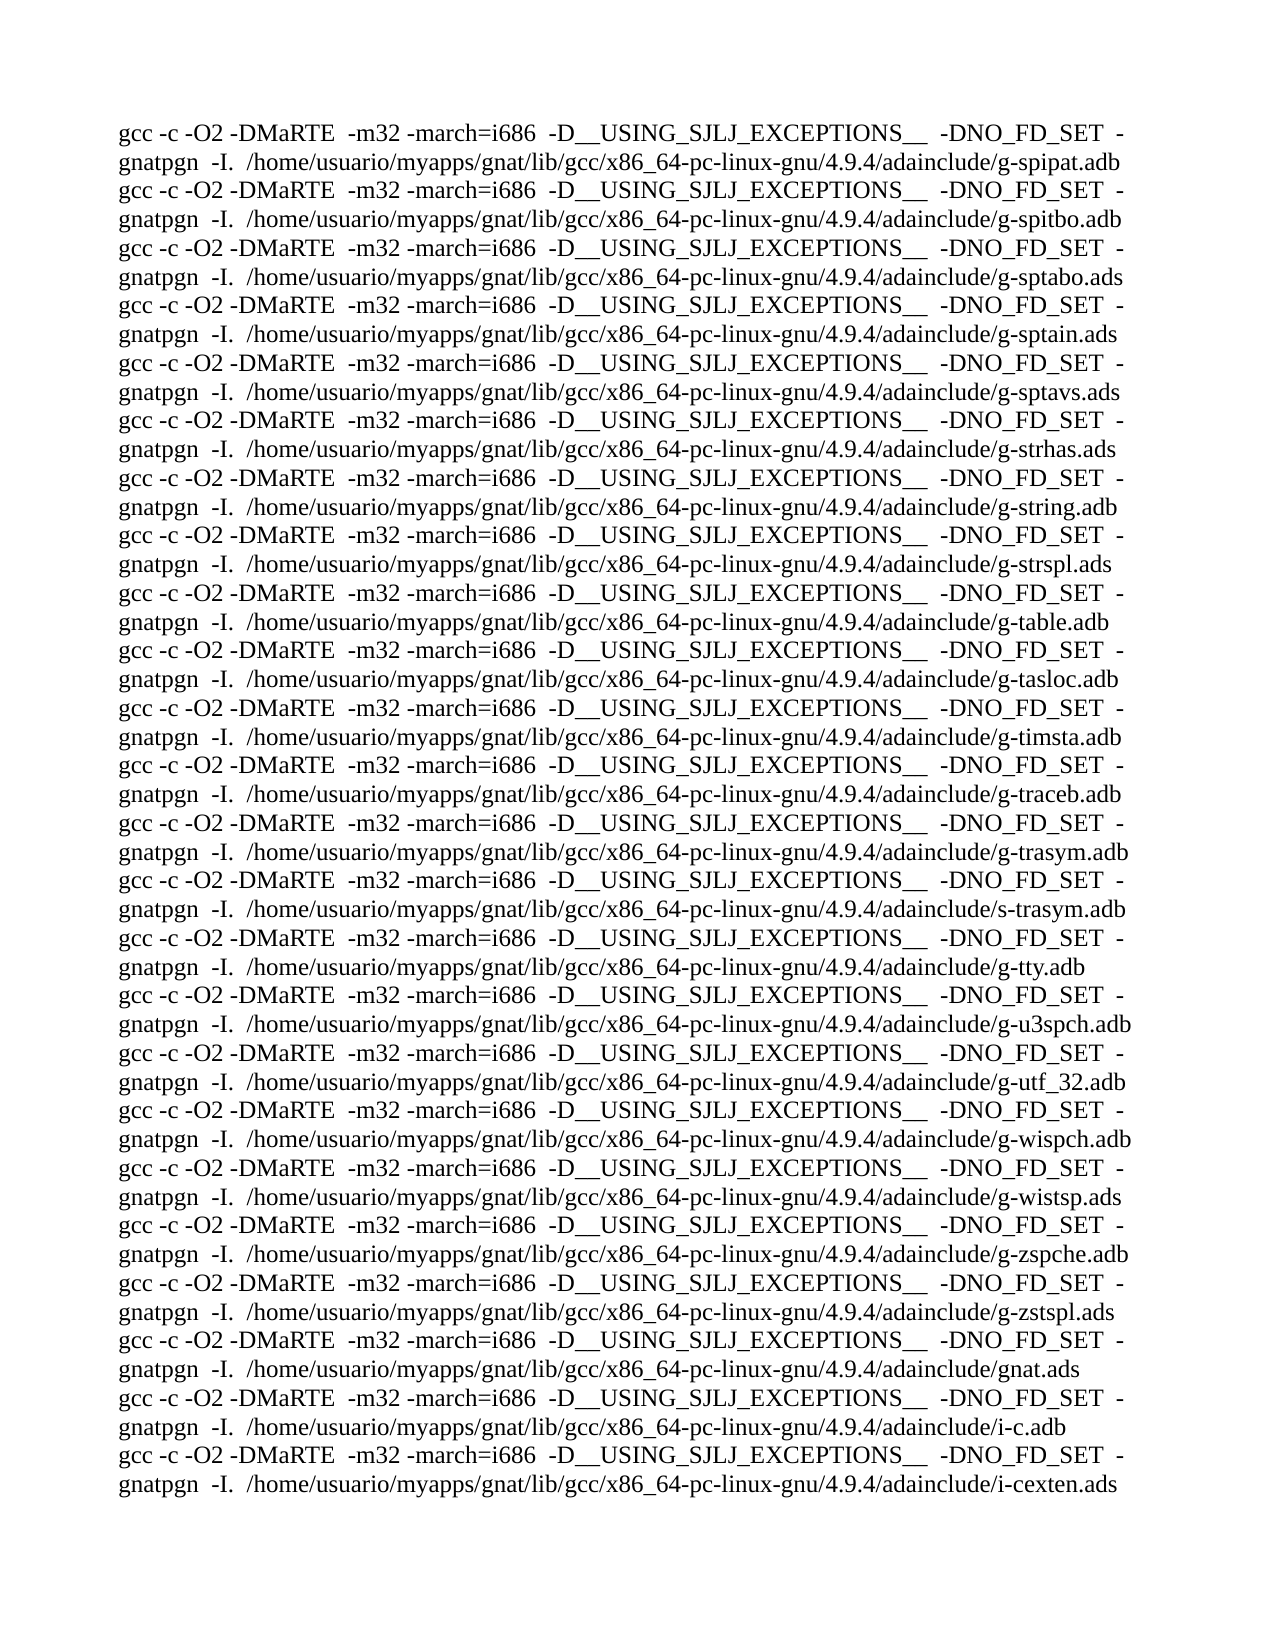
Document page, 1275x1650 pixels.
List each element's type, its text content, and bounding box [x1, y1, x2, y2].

text gcc -c -O2 -DMaRTE -m32 -march=i686 -D__USING_SJLJ_EXCEPTIONS__ -DNO_FD_SET -gnatpgn -I. /home/usuario/myapps/gnat/lib/gcc/x86_64-pc-linux-gnu/4.9.4/adainclude/g-spitbo.adb [118, 176, 1157, 233]
text gcc -c -O2 -DMaRTE -m32 -march=i686 -D__USING_SJLJ_EXCEPTIONS__ -DNO_FD_SET -gnatpgn -I. /home/usuario/myapps/gnat/lib/gcc/x86_64-pc-linux-gnu/4.9.4/adainclude/g-strspl.ads [118, 521, 1157, 578]
text gcc -c -O2 -DMaRTE -m32 -march=i686 -D__USING_SJLJ_EXCEPTIONS__ -DNO_FD_SET -gnatpgn -I. /home/usuario/myapps/gnat/lib/gcc/x86_64-pc-linux-gnu/4.9.4/adainclude/g-zstspl.ads [118, 1268, 1157, 1326]
text gcc -c -O2 -DMaRTE -m32 -march=i686 -D__USING_SJLJ_EXCEPTIONS__ -DNO_FD_SET -gnatpgn -I. /home/usuario/myapps/gnat/lib/gcc/x86_64-pc-linux-gnu/4.9.4/adainclude/g-wistsp.ads [118, 1153, 1157, 1211]
text gcc -c -O2 -DMaRTE -m32 -march=i686 -D__USING_SJLJ_EXCEPTIONS__ -DNO_FD_SET -gnatpgn -I. /home/usuario/myapps/gnat/lib/gcc/x86_64-pc-linux-gnu/4.9.4/adainclude/g-sptabo.ads [118, 233, 1157, 291]
text gcc -c -O2 -DMaRTE -m32 -march=i686 -D__USING_SJLJ_EXCEPTIONS__ -DNO_FD_SET -gnatpgn -I. /home/usuario/myapps/gnat/lib/gcc/x86_64-pc-linux-gnu/4.9.4/adainclude/s-trasym.adb [118, 866, 1157, 923]
text gcc -c -O2 -DMaRTE -m32 -march=i686 -D__USING_SJLJ_EXCEPTIONS__ -DNO_FD_SET -gnatpgn -I. /home/usuario/myapps/gnat/lib/gcc/x86_64-pc-linux-gnu/4.9.4/adainclude/g-utf_32.adb [118, 1038, 1157, 1096]
text gcc -c -O2 -DMaRTE -m32 -march=i686 -D__USING_SJLJ_EXCEPTIONS__ -DNO_FD_SET -gnatpgn -I. /home/usuario/myapps/gnat/lib/gcc/x86_64-pc-linux-gnu/4.9.4/adainclude/g-zspche.adb [118, 1211, 1157, 1268]
text gcc -c -O2 -DMaRTE -m32 -march=i686 -D__USING_SJLJ_EXCEPTIONS__ -DNO_FD_SET -gnatpgn -I. /home/usuario/myapps/gnat/lib/gcc/x86_64-pc-linux-gnu/4.9.4/adainclude/g-string.adb [118, 463, 1157, 521]
text gcc -c -O2 -DMaRTE -m32 -march=i686 -D__USING_SJLJ_EXCEPTIONS__ -DNO_FD_SET -gnatpgn -I. /home/usuario/myapps/gnat/lib/gcc/x86_64-pc-linux-gnu/4.9.4/adainclude/g-sptavs.ads [118, 348, 1157, 406]
text gcc -c -O2 -DMaRTE -m32 -march=i686 -D__USING_SJLJ_EXCEPTIONS__ -DNO_FD_SET -gnatpgn -I. /home/usuario/myapps/gnat/lib/gcc/x86_64-pc-linux-gnu/4.9.4/adainclude/g-timsta.adb [118, 693, 1157, 751]
text gcc -c -O2 -DMaRTE -m32 -march=i686 -D__USING_SJLJ_EXCEPTIONS__ -DNO_FD_SET -gnatpgn -I. /home/usuario/myapps/gnat/lib/gcc/x86_64-pc-linux-gnu/4.9.4/adainclude/g-traceb.adb [118, 751, 1157, 808]
text gcc -c -O2 -DMaRTE -m32 -march=i686 -D__USING_SJLJ_EXCEPTIONS__ -DNO_FD_SET -gnatpgn -I. /home/usuario/myapps/gnat/lib/gcc/x86_64-pc-linux-gnu/4.9.4/adainclude/i-c.adb [118, 1383, 1157, 1441]
text gcc -c -O2 -DMaRTE -m32 -march=i686 -D__USING_SJLJ_EXCEPTIONS__ -DNO_FD_SET -gnatpgn -I. /home/usuario/myapps/gnat/lib/gcc/x86_64-pc-linux-gnu/4.9.4/adainclude/g-sptain.ads [118, 291, 1157, 348]
text gcc -c -O2 -DMaRTE -m32 -march=i686 -D__USING_SJLJ_EXCEPTIONS__ -DNO_FD_SET -gnatpgn -I. /home/usuario/myapps/gnat/lib/gcc/x86_64-pc-linux-gnu/4.9.4/adainclude/i-cexten.ads [118, 1441, 1157, 1498]
text gcc -c -O2 -DMaRTE -m32 -march=i686 -D__USING_SJLJ_EXCEPTIONS__ -DNO_FD_SET -gnatpgn -I. /home/usuario/myapps/gnat/lib/gcc/x86_64-pc-linux-gnu/4.9.4/adainclude/g-strhas.ads [118, 406, 1157, 463]
text gcc -c -O2 -DMaRTE -m32 -march=i686 -D__USING_SJLJ_EXCEPTIONS__ -DNO_FD_SET -gnatpgn -I. /home/usuario/myapps/gnat/lib/gcc/x86_64-pc-linux-gnu/4.9.4/adainclude/g-trasym.adb [118, 808, 1157, 866]
text gcc -c -O2 -DMaRTE -m32 -march=i686 -D__USING_SJLJ_EXCEPTIONS__ -DNO_FD_SET -gnatpgn -I. /home/usuario/myapps/gnat/lib/gcc/x86_64-pc-linux-gnu/4.9.4/adainclude/g-table.adb [118, 578, 1157, 636]
text gcc -c -O2 -DMaRTE -m32 -march=i686 -D__USING_SJLJ_EXCEPTIONS__ -DNO_FD_SET -gnatpgn -I. /home/usuario/myapps/gnat/lib/gcc/x86_64-pc-linux-gnu/4.9.4/adainclude/g-u3spch.adb [118, 981, 1157, 1038]
text gcc -c -O2 -DMaRTE -m32 -march=i686 -D__USING_SJLJ_EXCEPTIONS__ -DNO_FD_SET -gnatpgn -I. /home/usuario/myapps/gnat/lib/gcc/x86_64-pc-linux-gnu/4.9.4/adainclude/g-spipat.adb [118, 118, 1157, 176]
text gcc -c -O2 -DMaRTE -m32 -march=i686 -D__USING_SJLJ_EXCEPTIONS__ -DNO_FD_SET -gnatpgn -I. /home/usuario/myapps/gnat/lib/gcc/x86_64-pc-linux-gnu/4.9.4/adainclude/g-tty.adb [118, 923, 1157, 981]
text gcc -c -O2 -DMaRTE -m32 -march=i686 -D__USING_SJLJ_EXCEPTIONS__ -DNO_FD_SET -gnatpgn -I. /home/usuario/myapps/gnat/lib/gcc/x86_64-pc-linux-gnu/4.9.4/adainclude/g-tasloc.adb [118, 636, 1157, 693]
text gcc -c -O2 -DMaRTE -m32 -march=i686 -D__USING_SJLJ_EXCEPTIONS__ -DNO_FD_SET -gnatpgn -I. /home/usuario/myapps/gnat/lib/gcc/x86_64-pc-linux-gnu/4.9.4/adainclude/g-wispch.adb [118, 1096, 1157, 1153]
text gcc -c -O2 -DMaRTE -m32 -march=i686 -D__USING_SJLJ_EXCEPTIONS__ -DNO_FD_SET -gnatpgn -I. /home/usuario/myapps/gnat/lib/gcc/x86_64-pc-linux-gnu/4.9.4/adainclude/gnat.ads [118, 1326, 1157, 1383]
